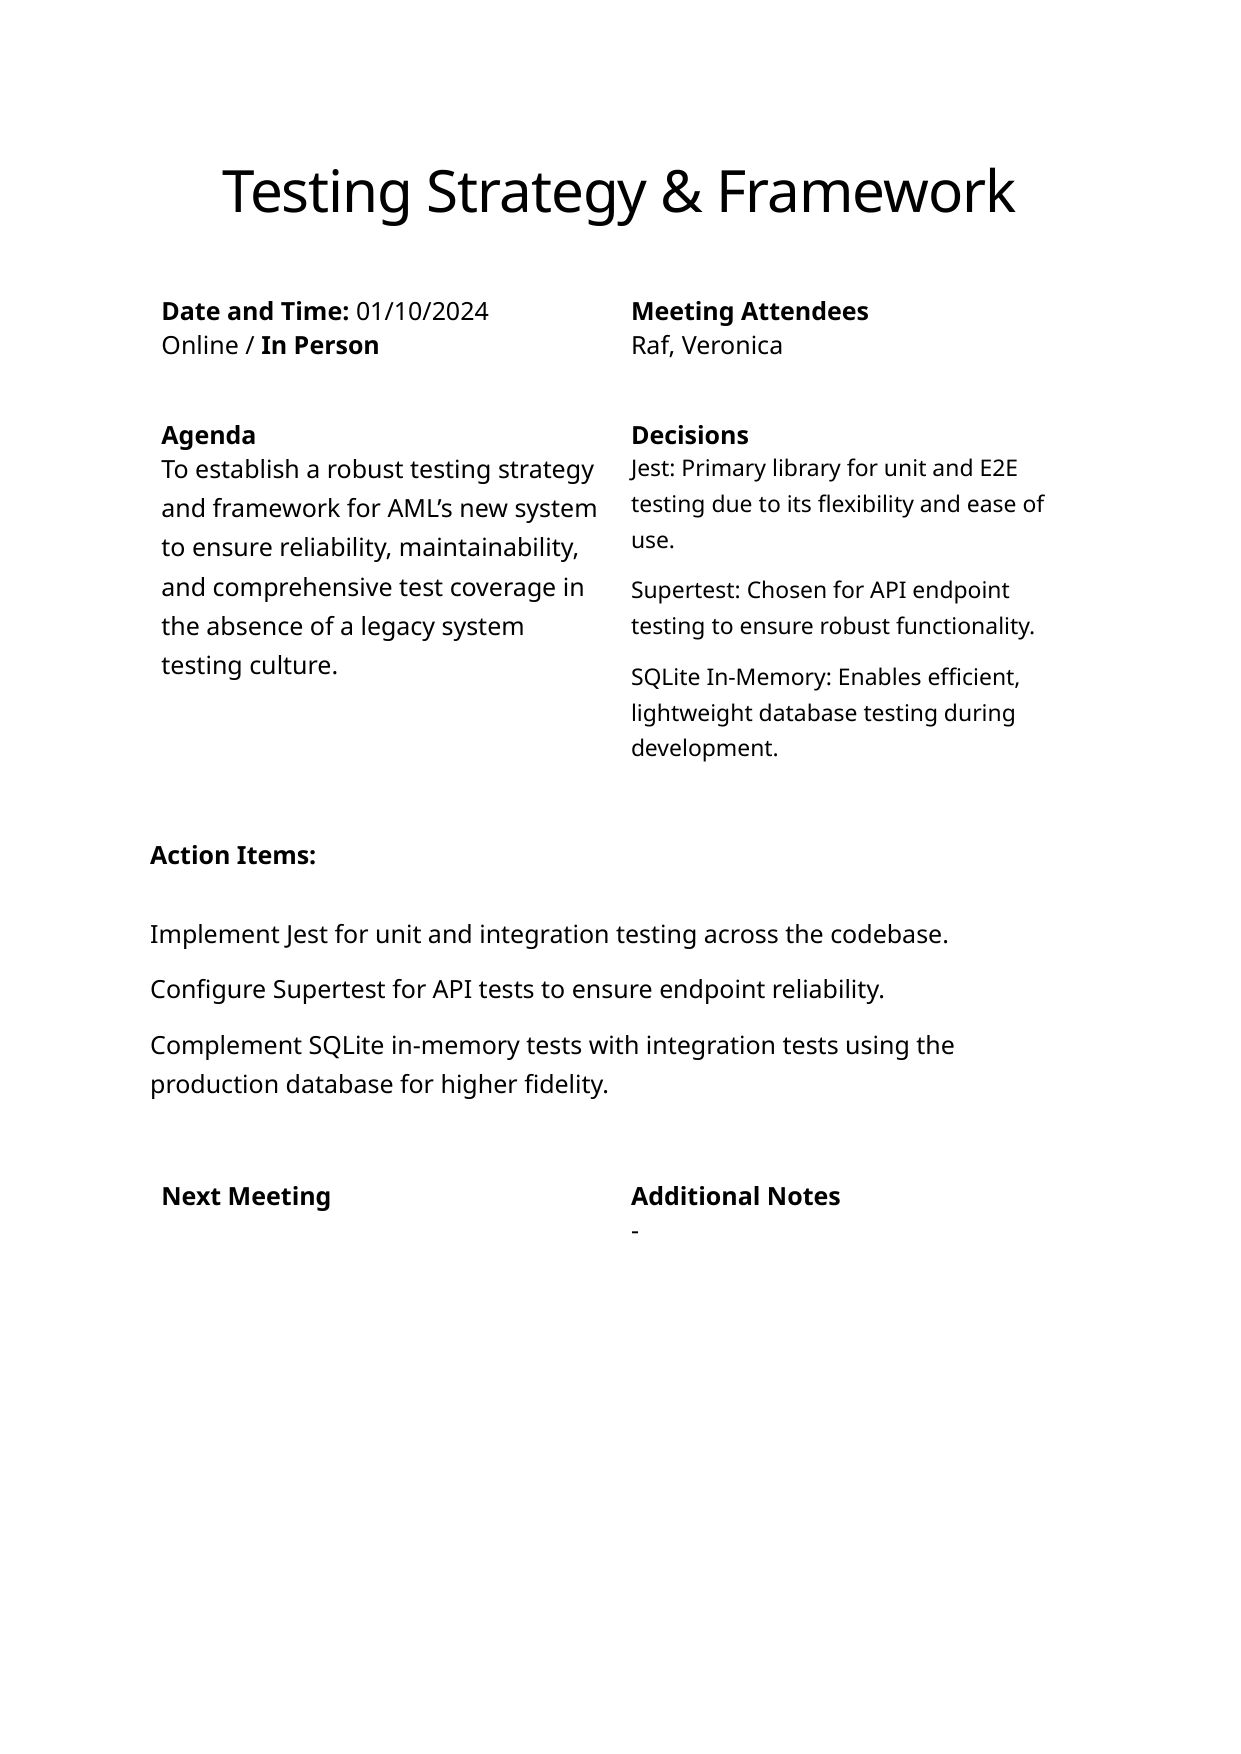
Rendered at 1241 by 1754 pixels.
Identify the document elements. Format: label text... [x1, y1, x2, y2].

text Configure Supertest for API tests to ensure endpoint reliability. [150, 972, 1090, 1006]
table_cell [150, 1213, 619, 1266]
title Testing Strategy & Framework [150, 150, 1090, 229]
table_header Date and Time: 01/10/2024 [150, 294, 619, 328]
table_cell To establish a robust testing strategy and framework for AML’s new system to ensure reliability, maintainability, and comprehensive test coverage in the absence of a legacy system testing culture. [150, 452, 619, 782]
table_cell Online / In Person [150, 328, 619, 362]
table_cell Raf, Veronica [620, 328, 1089, 362]
table_header Meeting Attendees [620, 294, 1089, 328]
table_cell - [620, 1213, 1089, 1266]
table_header Next Meeting [150, 1179, 619, 1213]
table_header Agenda [150, 418, 619, 452]
table_header Additional Notes [620, 1179, 1089, 1213]
text Complement SQLite in-memory tests with integration tests using the production database for higher fidelity. [150, 1028, 1090, 1101]
table_cell Jest: Primary library for unit and E2E testing due to its flexibility and ease of use. Supertest: Chosen for API endpoint testing to ensure robust functionality. SQLite In-Memory: Enables efficient, lightweight database testing during development. [620, 452, 1089, 782]
table_header Decisions [620, 418, 1089, 452]
text Action Items: Implement Jest for unit and integration testing across the codebase. [150, 838, 1090, 950]
